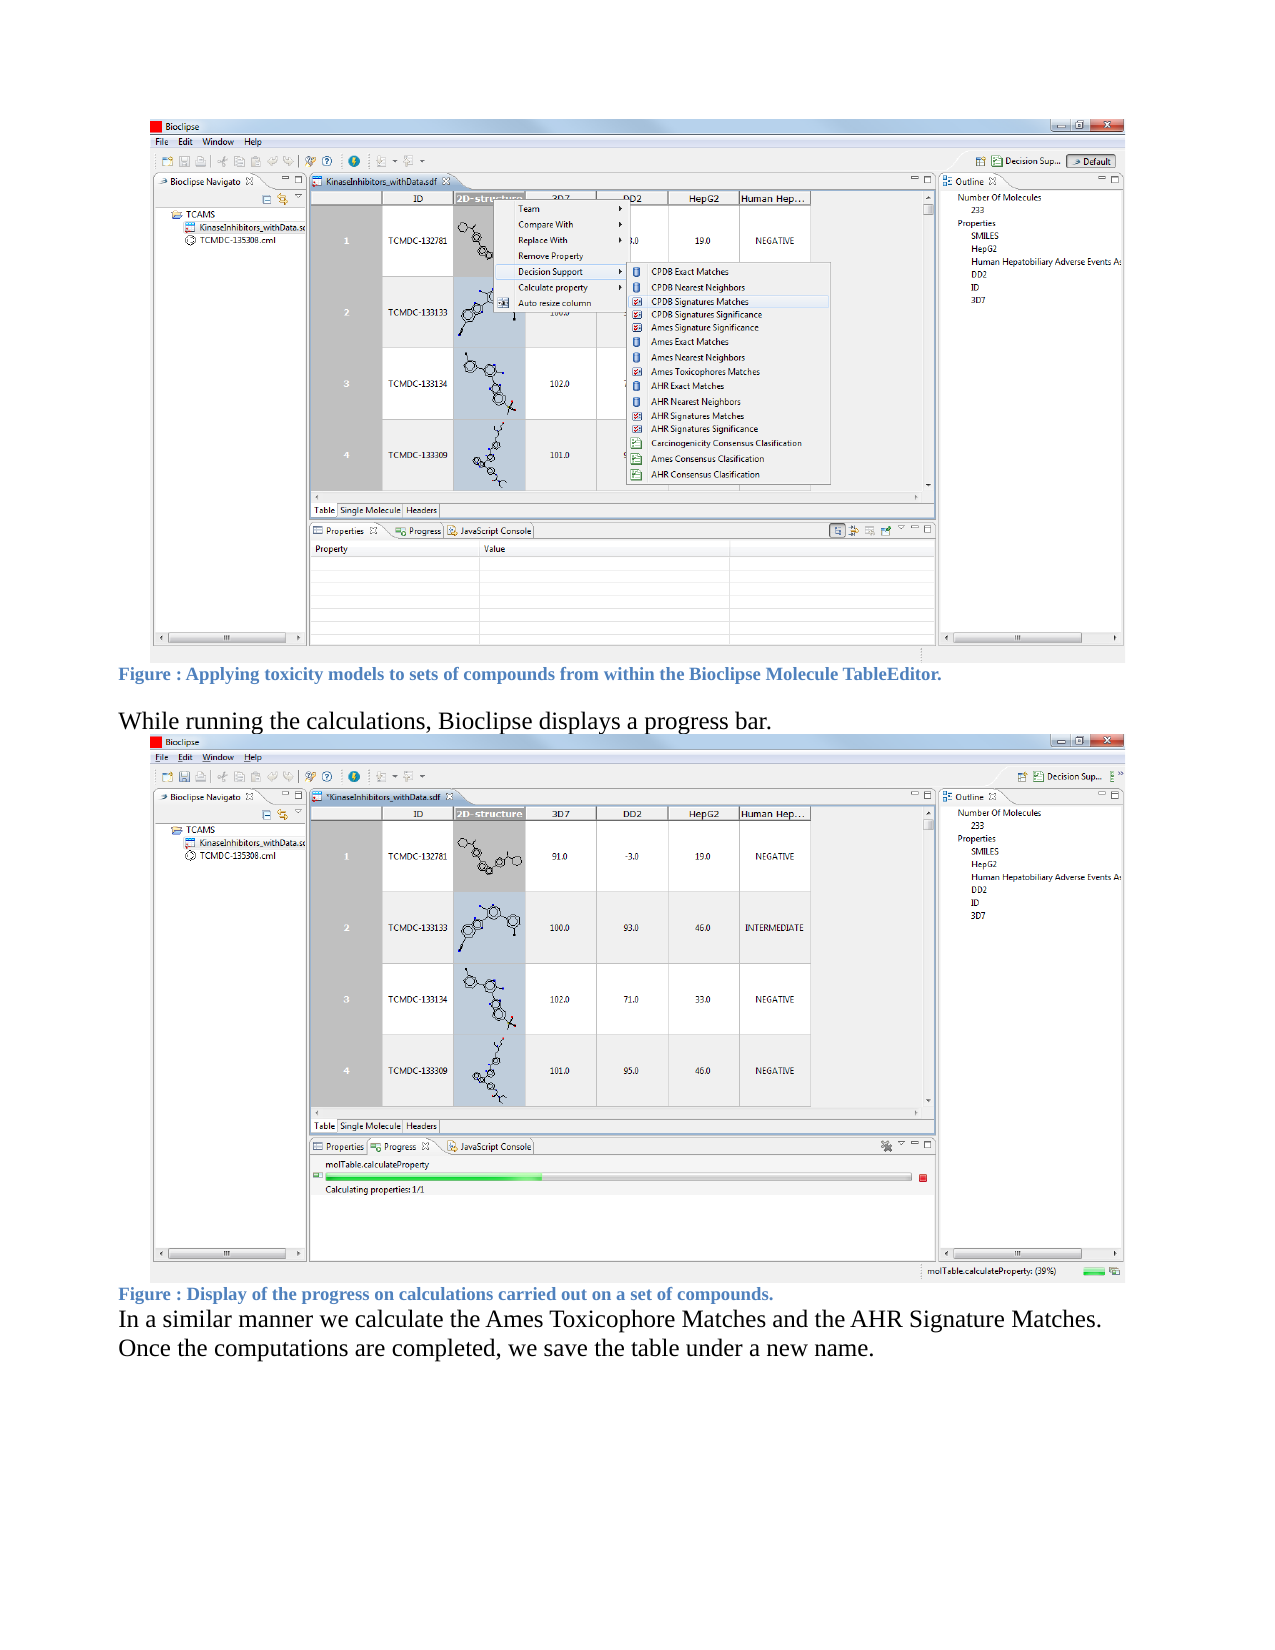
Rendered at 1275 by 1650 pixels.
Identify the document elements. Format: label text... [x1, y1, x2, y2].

picture [150, 734, 1125, 1283]
text Figure : Applying toxicity models to sets of compounds from within the Bioclipse Molecule TableEditor. [118, 663, 1157, 684]
text In a similar manner we calculate the Ames Toxicophore Matches and the AHR Signature Matches. Once the computations are completed, we save the table under a new name. [118, 1304, 1157, 1362]
text Figure : Display of the progress on calculations carried out on a set of compounds. [118, 1283, 1157, 1304]
text While running the calculations, Bioclipse displays a progress bar. [118, 706, 1157, 734]
picture [150, 118, 1125, 663]
